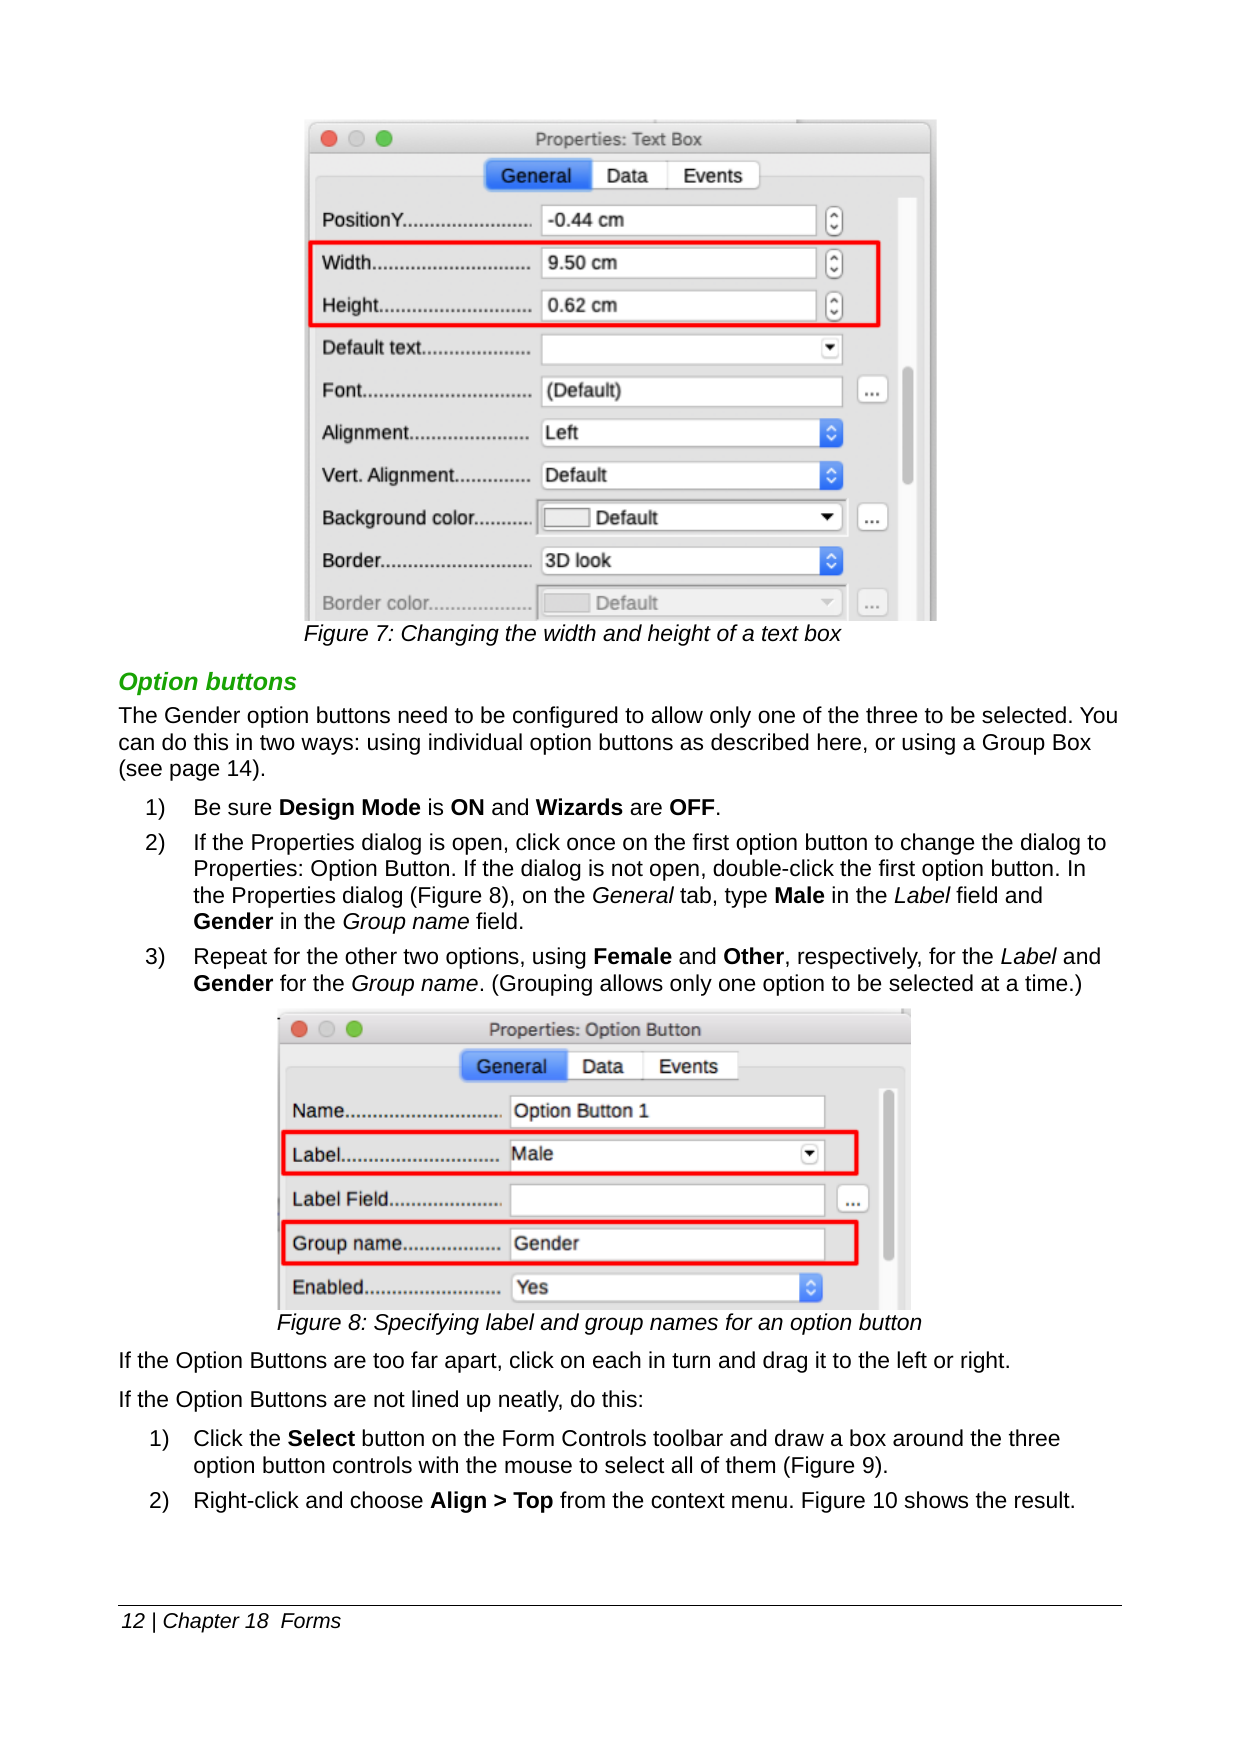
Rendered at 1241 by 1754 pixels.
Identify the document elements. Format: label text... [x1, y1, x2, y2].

text If the Option Buttons are too far apart, click on each in turn and drag it to the left or right. [118, 1347, 1122, 1374]
subtitle Option buttons [118, 667, 1122, 696]
text Figure 8: Specifying label and group names for an option button [277, 1008, 964, 1336]
list Click the Select button on the Form Controls toolbar and draw a box around the three option button controls with the mouse to select all of them (Figure 9). [169, 1425, 1122, 1478]
list If the Properties dialog is open, click once on the first option button to change the dialog to Properties: Option Button. If the dialog is not open, double-click the first option button. In the Properties dialog (Figure 8), on the General tab, type Male in the Label field and Gender in the Group name field. [165, 829, 1122, 934]
list Be sure Design Mode is ON and Wizards are OFF. [165, 794, 1122, 820]
picture [303, 118, 937, 621]
list Repeat for the other two options, using Female and Other, respectively, for the Label and Gender for the Group name. (Grouping allows only one option to be selected at a time.) [165, 943, 1122, 996]
picture [276, 1007, 911, 1310]
text Figure 7: Changing the width and height of a text box [304, 621, 937, 647]
text If the Option Buttons are not lined up neatly, do this: [118, 1386, 1122, 1413]
list The Gender option buttons need to be configured to allow only one of the three to be selected. You can do this in two ways: using individual option buttons as described here, or using a Group Box (see page 14). [118, 702, 1122, 781]
list Right-click and choose Align > Top from the context menu. Figure 10 shows the result. [169, 1487, 1122, 1513]
